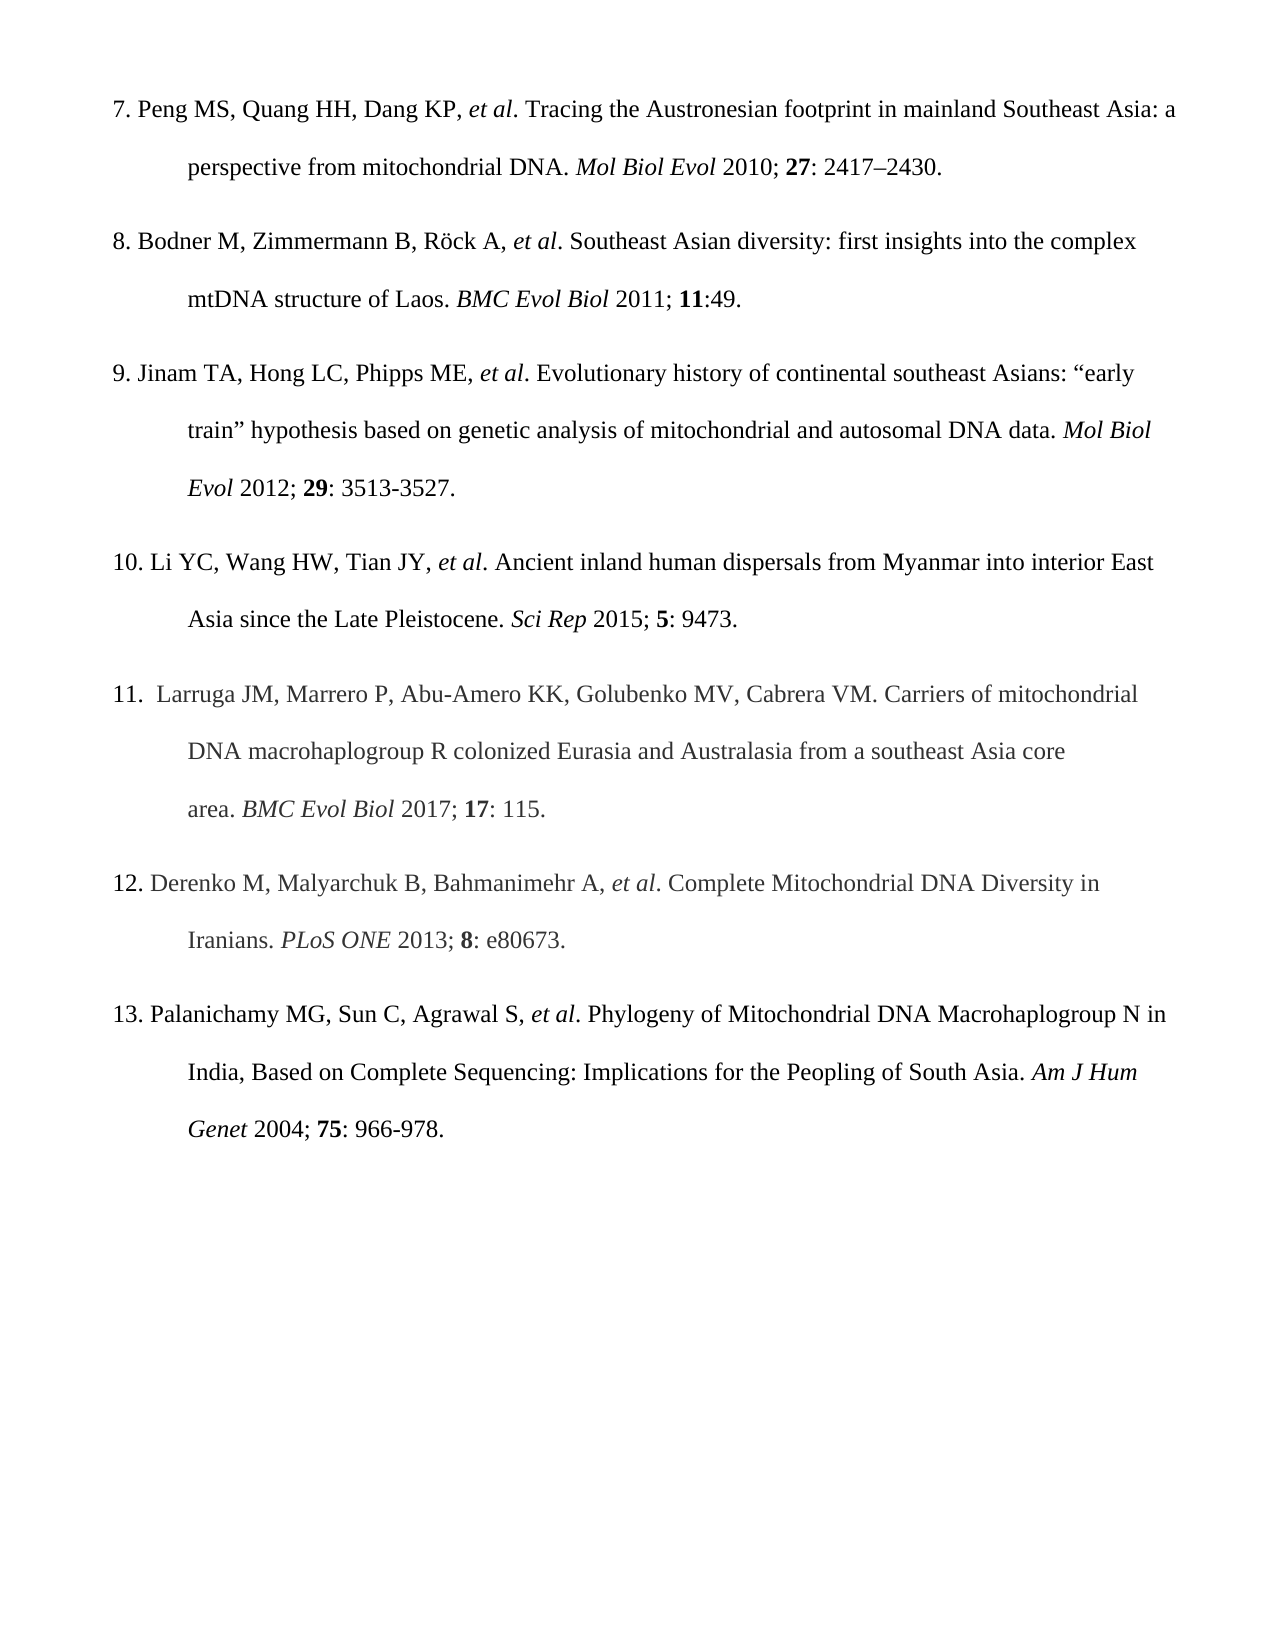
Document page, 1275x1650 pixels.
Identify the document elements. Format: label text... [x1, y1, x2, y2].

text 11. Larruga JM, Marrero P, Abu-Amero KK, Golubenko MV, Cabrera VM. Carriers of mitochondrial DNA macrohaplogroup R colonized Eurasia and Australasia from a southeast Asia core area. BMC Evol Biol 2017; 17: 115. [112, 679, 1181, 822]
text 10. Li YC, Wang HW, Tian JY, et al. Ancient inland human dispersals from Myanmar into interior East Asia since the Late Pleistocene. Sci Rep 2015; 5: 9473. [112, 547, 1181, 633]
text 8. Bodner M, Zimmermann B, Röck A, et al. Southeast Asian diversity: first insights into the complex mtDNA structure of Laos. BMC Evol Biol 2011; 11:49. [112, 226, 1181, 312]
text 12. Derenko M, Malyarchuk B, Bahmanimehr A, et al. Complete Mitochondrial DNA Diversity in Iranians. PLoS ONE 2013; 8: e80673. [112, 868, 1181, 954]
text 9. Jinam TA, Hong LC, Phipps ME, et al. Evolutionary history of continental southeast Asians: “early train” hypothesis based on genetic analysis of mitochondrial and autosomal DNA data. Mol Biol Evol 2012; 29: 3513-3527. [112, 358, 1181, 502]
text 7. Peng MS, Quang HH, Dang KP, et al. Tracing the Austronesian footprint in mainland Southeast Asia: a perspective from mitochondrial DNA. Mol Biol Evol 2010; 27: 2417–2430. [112, 94, 1181, 181]
text 13. Palanichamy MG, Sun C, Agrawal S, et al. Phylogeny of Mitochondrial DNA Macrohaplogroup N in India, Based on Complete Sequencing: Implications for the Peopling of South Asia. Am J Hum Genet 2004; 75: 966-978. [112, 999, 1181, 1143]
